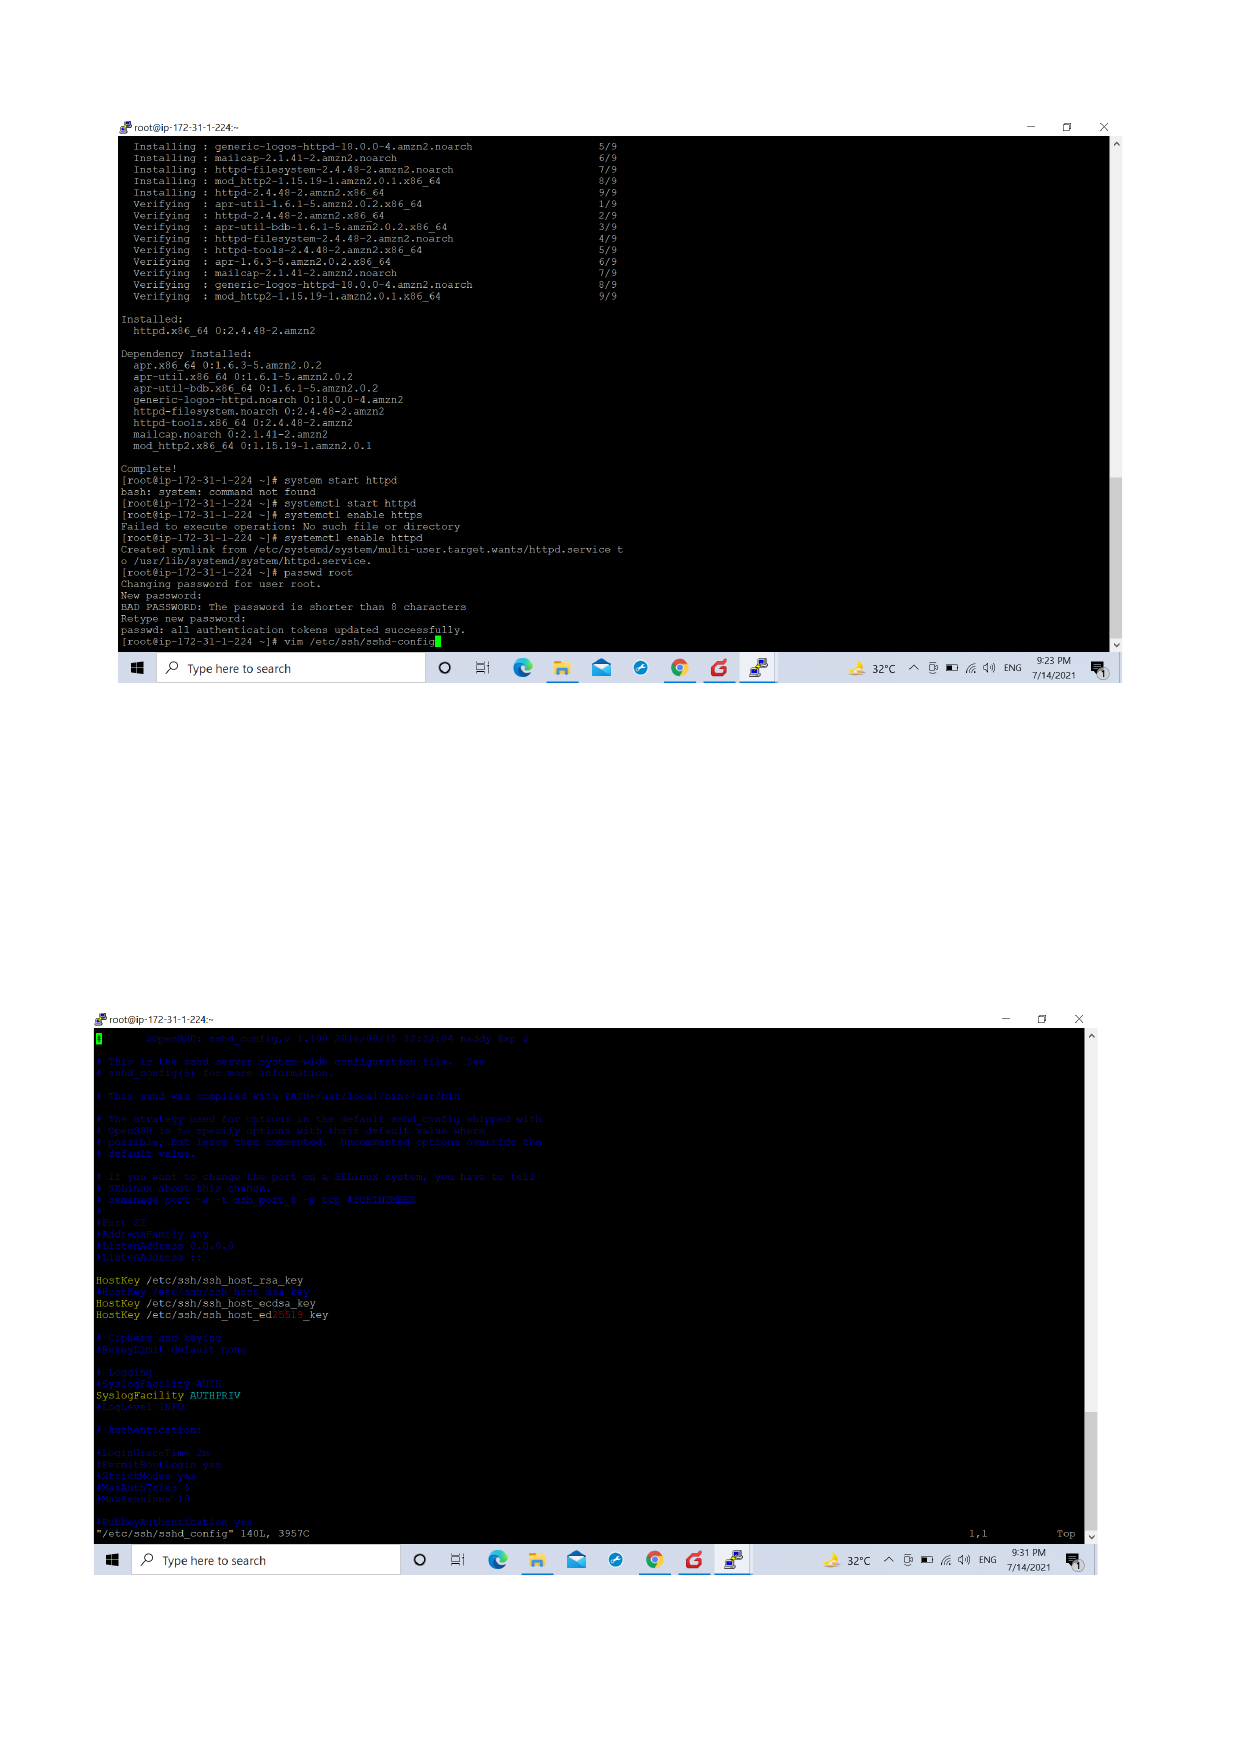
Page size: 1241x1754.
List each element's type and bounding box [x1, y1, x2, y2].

picture [93, 1010, 1098, 1575]
picture [118, 118, 1123, 683]
